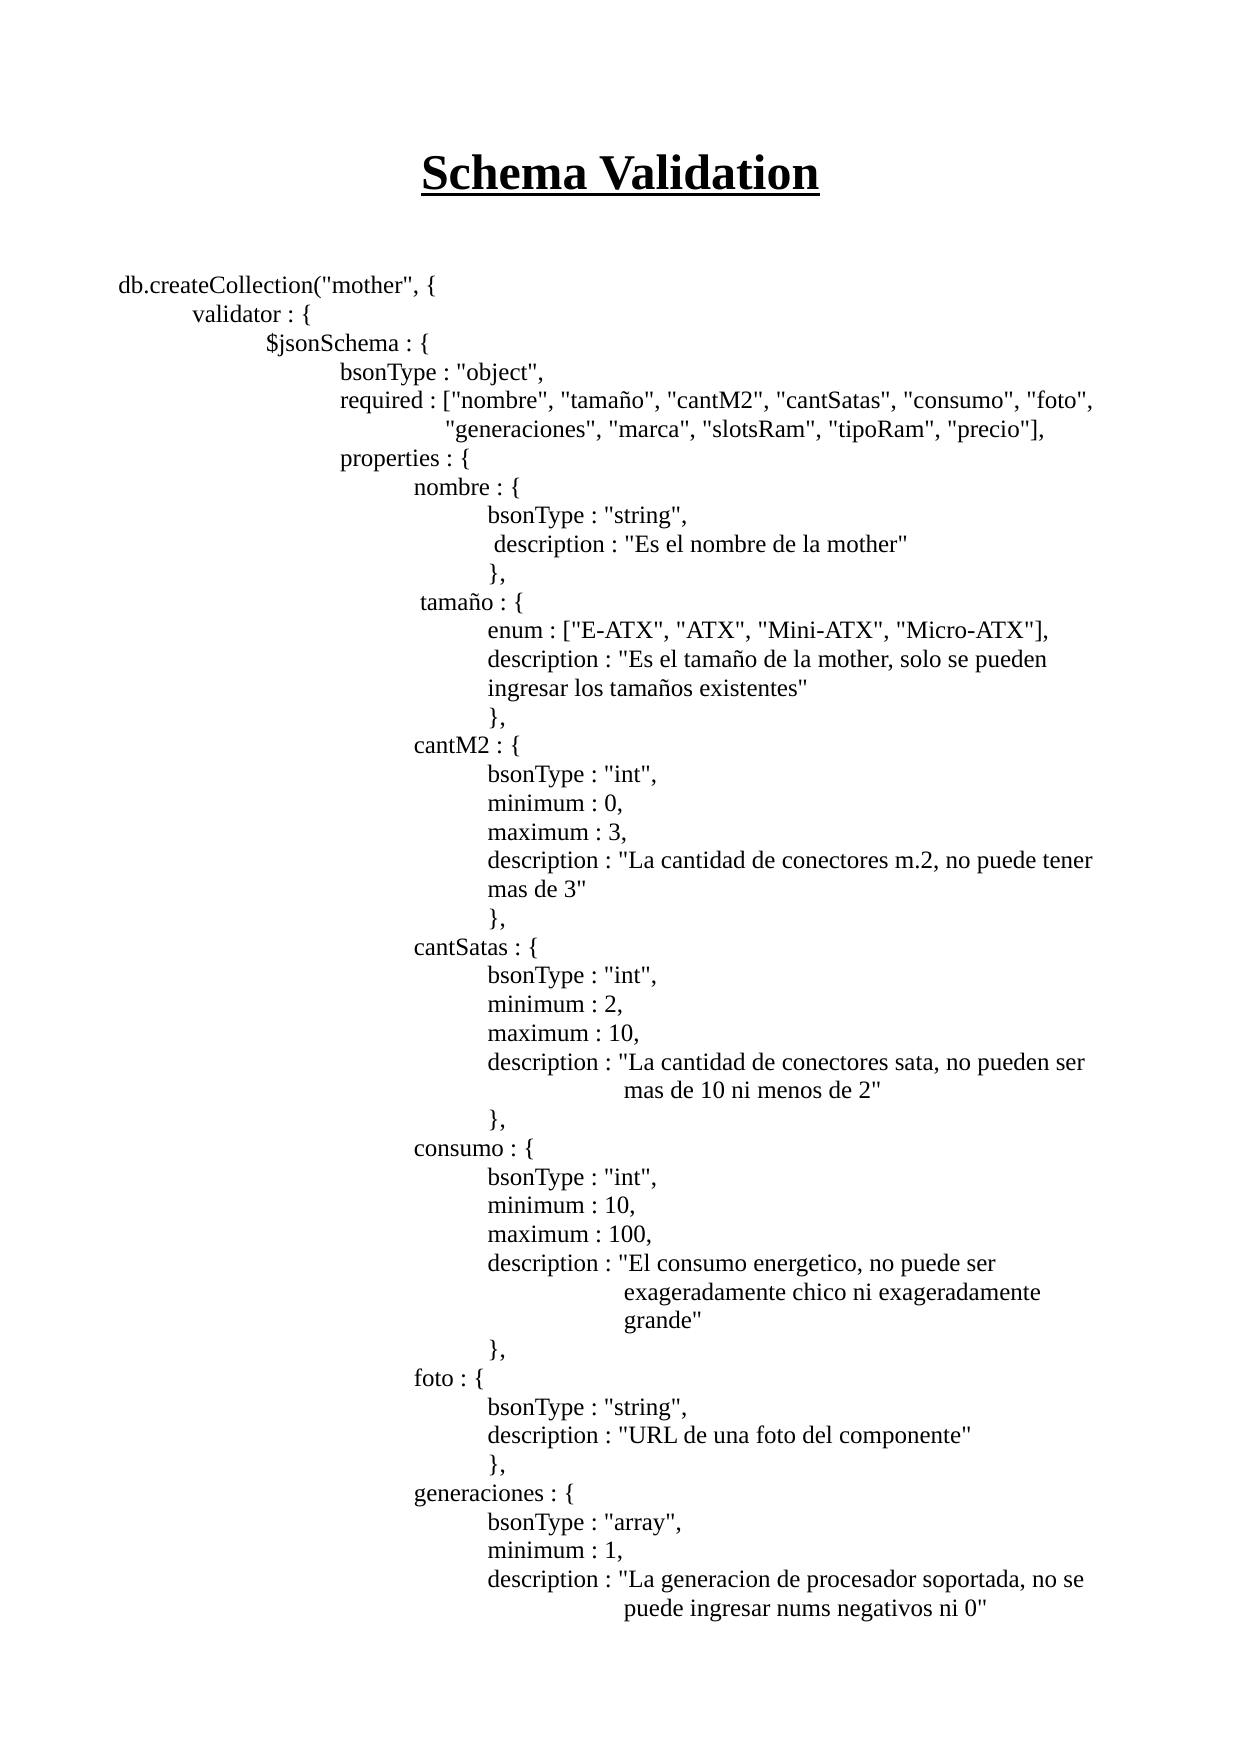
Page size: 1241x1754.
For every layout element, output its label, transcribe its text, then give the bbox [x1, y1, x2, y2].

text tamaño : { [118, 587, 1122, 616]
text description : "La cantidad de conectores sata, no pueden ser mas de 10 ni menos de 2" [118, 1047, 1122, 1104]
text description : "La generacion de procesador soportada, no se puede ingresar nums negativos ni 0" [118, 1564, 1122, 1622]
text description : "Es el nombre de la mother" [118, 529, 1122, 558]
text maximum : 10, [118, 1018, 1122, 1047]
text description : "URL de una foto del componente" [118, 1421, 1122, 1449]
text }, [118, 903, 1122, 932]
text nombre : { [118, 472, 1122, 501]
text }, [118, 1104, 1122, 1133]
text maximum : 3, [118, 817, 1122, 846]
text }, [118, 1334, 1122, 1363]
text db.createCollection("mother", { [118, 271, 1122, 299]
text consumo : { [118, 1133, 1122, 1162]
text bsonType : "object", [118, 357, 1122, 386]
text description : "Es el tamaño de la mother, solo se pueden ingresar los tamaños existentes" [118, 644, 1122, 702]
text exageradamente chico ni exageradamente grande" [118, 1277, 1122, 1334]
text validator : { [118, 299, 1122, 328]
text foto : { [118, 1363, 1122, 1392]
text bsonType : "string", [118, 501, 1122, 529]
text minimum : 0, [118, 788, 1122, 817]
text $jsonSchema : { [118, 328, 1122, 357]
text cantSatas : { [118, 932, 1122, 961]
text minimum : 2, [118, 989, 1122, 1018]
text required : ["nombre", "tamaño", "cantM2", "cantSatas", "consumo", "foto", "generaciones", "marca", "slotsRam", "tipoRam", "precio"], [118, 386, 1122, 443]
text minimum : 1, [118, 1536, 1122, 1564]
text bsonType : "string", [118, 1392, 1122, 1421]
text generaciones : { [118, 1478, 1122, 1507]
text maximum : 100, [118, 1219, 1122, 1248]
text enum : ["E-ATX", "ATX", "Mini-ATX", "Micro-ATX"], [118, 616, 1122, 644]
text bsonType : "array", [118, 1507, 1122, 1536]
text bsonType : "int", [118, 961, 1122, 989]
text properties : { [118, 443, 1122, 472]
text }, [118, 558, 1122, 587]
subtitle Schema Validation [118, 143, 1122, 201]
text }, [118, 1449, 1122, 1478]
text description : "La cantidad de conectores m.2, no puede tener mas de 3" [118, 846, 1122, 903]
text cantM2 : { [118, 731, 1122, 759]
text bsonType : "int", [118, 759, 1122, 788]
text minimum : 10, [118, 1191, 1122, 1219]
text description : "El consumo energetico, no puede ser [118, 1248, 1122, 1277]
text }, [118, 702, 1122, 731]
text bsonType : "int", [118, 1162, 1122, 1191]
